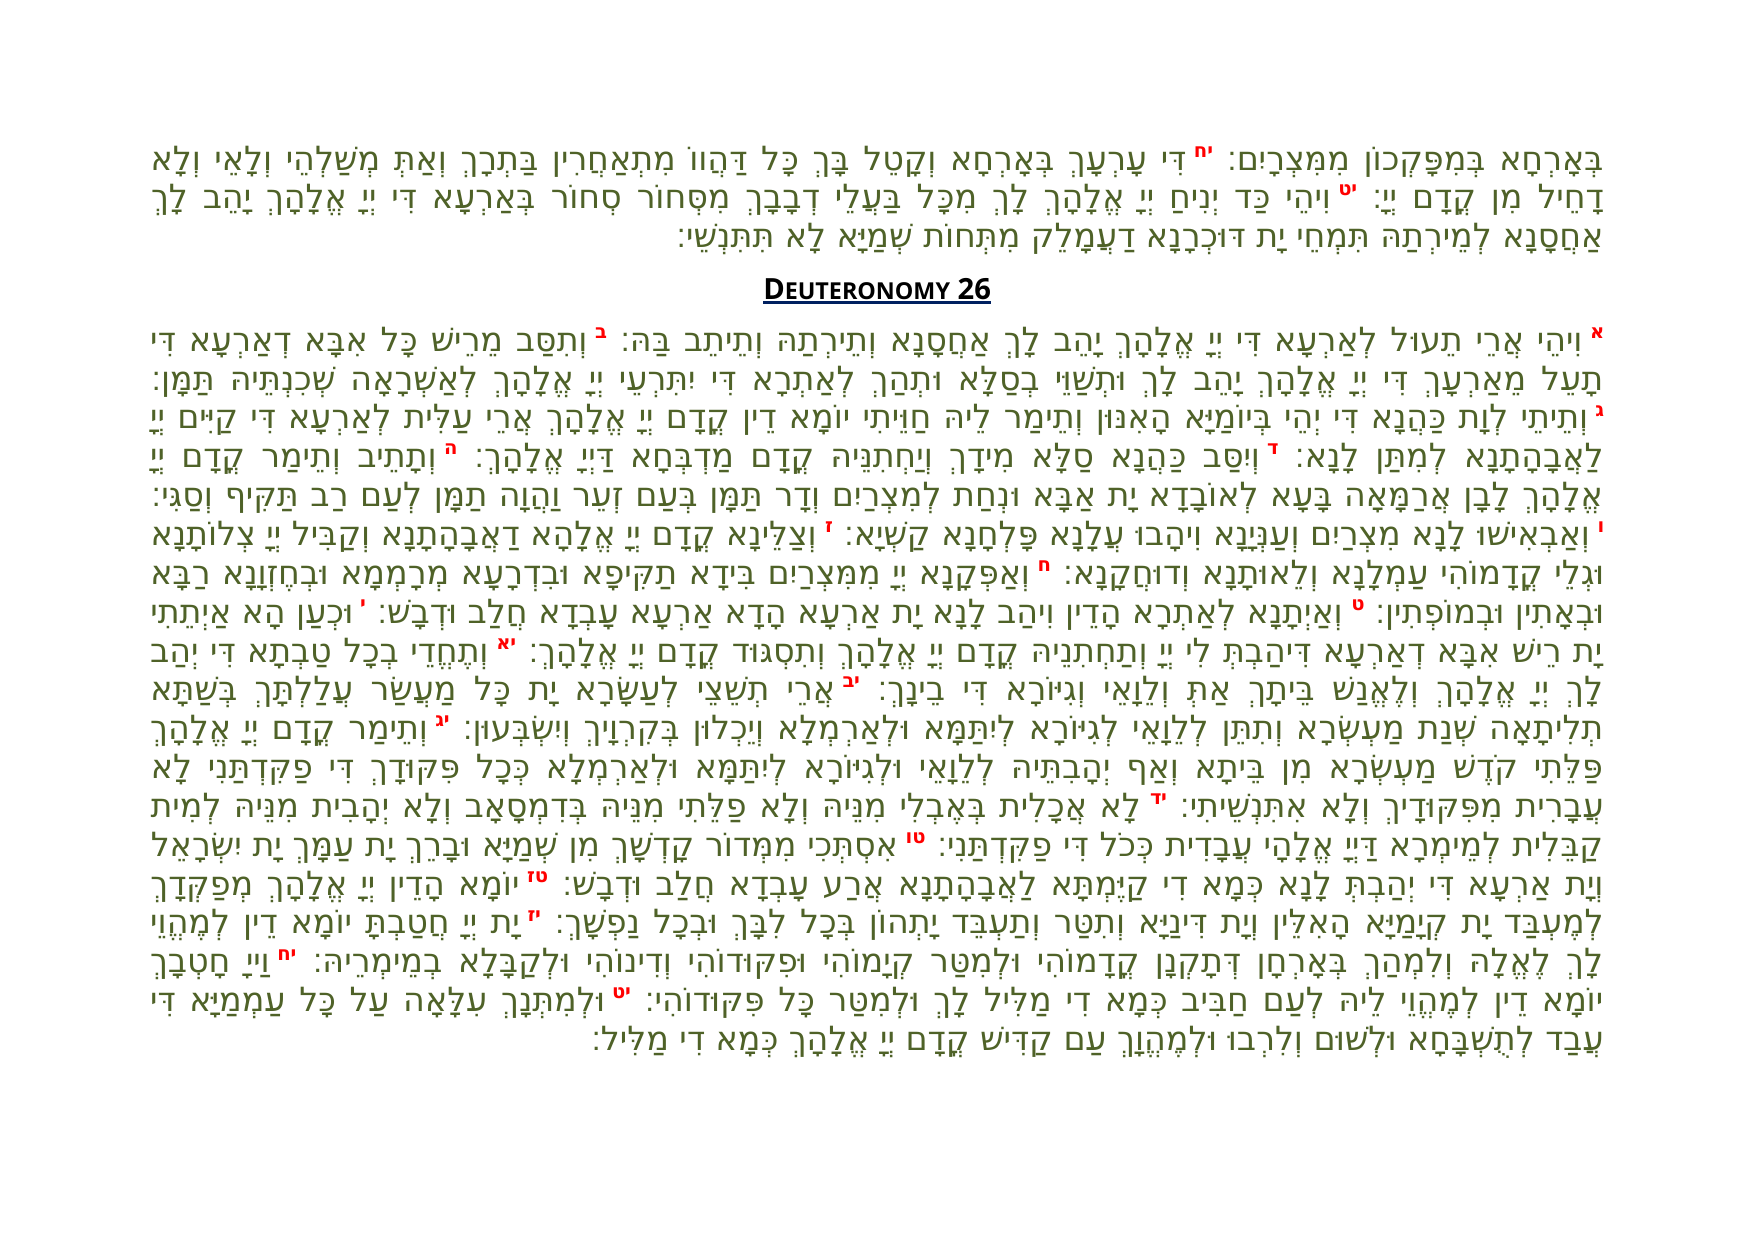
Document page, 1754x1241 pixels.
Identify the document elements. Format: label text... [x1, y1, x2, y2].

text Deuteronomy 26 [150, 268, 1604, 308]
text בְּאָרְחָא בְּמִפָּקְכוֹן מִמִּצְרָיִם׃ יח דִּי עָרְעָךְ בְּאָרְחָא וְקָטֵל בָּךְ כָּל דַּהֲווֹ מִתְאַחֲרִין בַּתְרָךְ וְאַתְּ מְשַׁלְהֵי וְלָאֵי וְלָא דָחֵיל מִן קֳדָם יְיָ׃ יט וִיהֵי כַּד יְנִיחַ יְיָ אֱלָהָךְ לָךְ מִכָּל בַּעֲלֵי דְבָבָךְ מִסְּחוֹר סְחוֹר בְּאַרְעָא דִּי יְיָ אֱלָהָךְ יָהֵב לָךְ אַחֲסָנָא לְמֵירְתַהּ תִּמְחֵי יָת דּוּכְרָנָא דַעֲמָלֵק מִתְּחוֹת שְׁמַיָּא לָא תִּתִּנְשֵׁי׃ [150, 139, 1604, 256]
text א וִיהֵי אֲרֵי תֵעוּל לְאַרְעָא דִּי יְיָ אֱלָהָךְ יָהֵב לָךְ אַחֲסָנָא וְתֵירְתַהּ וְתֵיתֵב בַּהּ׃ ב וְתִסַּב מֵרֵישׁ כָּל אִבָּא דְאַרְעָא דִּי תָעֵל מֵאַרְעָךְ דִּי יְיָ אֱלָהָךְ יָהֵב לָךְ וּתְשַׁוֵּי בְסַלָּא וּתְהַךְ לְאַתְרָא דִּי יִתִּרְעֵי יְיָ אֱלָהָךְ לְאַשְׁרָאָה שְׁכִנְתֵּיהּ תַּמָּן׃ ג וְתֵיתֵי לְוָת כַּהֲנָא דִּי יְהֵי בְּיוֹמַיָּא הָאִנּוּן וְתֵימַר לֵיהּ חַוֵּיתִי יוֹמָא דֵין קֳדָם יְיָ אֱלָהָךְ אֲרֵי עַלִּית לְאַרְעָא דִּי קַיִּים יְיָ לַאֲבָהָתָנָא לְמִתַּן לָנָא׃ ד וְיִסַּב כַּהֲנָא סַלָּא מִידָךְ וְיַחְתִנֵּיהּ קֳדָם מַדְבְּחָא דַּיְיָ אֱלָהָךְ׃ ה וְתָתֵיב וְתֵימַר קֳדָם יְיָ אֱלָהָךְ לָבָן אֲרַמָּאָה בָּעָא לְאוֹבָדָא יָת אַבָּא וּנְחַת לְמִצְרַיִם וְדָר תַּמָּן בְּעַם זְעֵר וַהֲוָה תַמָּן לְעַם רַב תַּקִּיף וְסַגִּי׃ ו וְאַבְאִישׁוּ לָנָא מִצְרַיִם וְעַנְּיָנָא וִיהָבוּ עֲלָנָא פָּלְחָנָא קַשְׁיָא׃ ז וְצַלֵּינָא קֳדָם יְיָ אֱלָהָא דַאֲבָהָתָנָא וְקַבִּיל יְיָ צְלוֹתָנָא וּגְלֵי קֳדָמוֹהִי עַמְלָנָא וְלֵאוּתָנָא וְדוּחֲקָנָא׃ ח וְאַפְּקָנָא יְיָ מִמִּצְרַיִם בִּידָא תַקִּיפָא וּבִדְרָעָא מְרָמְמָא וּבְחֶזְוָנָא רַבָּא וּבְאָתִין וּבְמוֹפְתִין׃ ט וְאַיְתָנָא לְאַתְרָא הָדֵין וִיהַב לָנָא יָת אַרְעָא הָדָא אַרְעָא עָבְדָא חֲלַב וּדְבָשׁ׃ י וּכְעַן הָא אַיְתֵתִי יָת רֵישׁ אִבָּא דְאַרְעָא דִּיהַבְתְּ לִי יְיָ וְתַחְתִנֵיהּ קֳדָם יְיָ אֱלָהָךְ וְתִסְגּוּד קֳדָם יְיָ אֱלָהָךְ׃ יא וְתֶחֱדֵי בְכָל טַבְתָא דִּי יְהַב לָךְ יְיָ אֱלָהָךְ וְלֶאֱנַשׁ בֵּיתָךְ אַתְּ וְלֵוָאֵי וְגִיּוֹרָא דִּי בֵינָךְ׃ יב אֲרֵי תְשֵׁצֵי לְעַשָּׂרָא יָת כָּל מַעֲשַׂר עֲלַלְתָּךְ בְּשַׁתָּא תְלִיתָאָה שְׁנַת מַעְשְׂרָא וְתִתֵּן לְלֵוָאֵי לְגִיּוֹרָא לְיִתַּמָּא וּלְאַרְמְלָא וְיֵכְלוּן בְּקִרְוָיךְ וְיִשְׂבְּעוּן׃ יג וְתֵימַר קֳדָם יְיָ אֱלָהָךְ פַּלֵּתִי קֹדֶשׁ מַעְשְׂרָא מִן בֵּיתָא וְאַף יְהָבִתֵּיהּ לְלֵוָאֵי וּלְגִיּוֹרָא לְיִתַּמָּא וּלְאַרְמְלָא כְּכָל פִּקּוּדָךְ דִּי פַקִּדְתַּנִי לָא עֲבָרִית מִפִּקּוּדָיךְ וְלָא אִתִּנְשֵׁיתִי׃ יד לָא אֲכָלִית בְּאֶבְלִי מִנֵּיהּ וְלָא פַלֵּתִי מִנֵּיהּ בְּדִמְסָאָב וְלָא יְהָבִית מִנֵּיהּ לְמִית קַבֵּלִית לְמֵימְרָא דַּיְיָ אֱלָהָי עֲבָדִית כְּכֹל דִּי פַקִּדְתַּנִי׃ טו אִסְתְּכִי מִמְּדוֹר קָדְשָׁךְ מִן שְׁמַיָּא וּבָרֵךְ יָת עַמָּךְ יָת יִשְׂרָאֵל וְיָת אַרְעָא דִּי יְהַבְתְּ לָנָא כְּמָא דִי קַיֶּמְתָּא לַאֲבָהָתָנָא אֲרַע עָבְדָא חֲלַב וּדְבָשׁ׃ טז יוֹמָא הָדֵין יְיָ אֱלָהָךְ מְפַקְּדָךְ לְמֶעְבַּד יָת קְיָמַיָּא הָאִלֵּין וְיָת דִּינַיָּא וְתִטַּר וְתַעְבֵּד יָתְהוֹן בְּכָל לִבָּךְ וּבְכָל נַפְשָׁךְ׃ יז יָת יְיָ חֲטַבְתָּ יוֹמָא דֵין לְמֶהֱוֵי לָךְ לֶאֱלָהּ וְלִמְהַךְ בְּאָרְחָן דְּתָקְנָן קֳדָמוֹהִי וּלְמִטַּר קְיָמוֹהִי וּפִקּוּדוֹהִי וְדִינוֹהִי וּלְקַבָּלָא בְמֵימְרֵיהּ׃ יח וַייָ חָטְבָךְ יוֹמָא דֵין לְמֶהֱוֵי לֵיהּ לְעַם חַבִּיב כְּמָא דִי מַלִּיל לָךְ וּלְמִטַּר כָּל פִּקּוּדוֹהִי׃ יט וּלְמִתְּנָךְ עִלָּאָה עַל כָּל עַמְמַיָּא דִּי עֲבַד לְתֻשְׁבָּחָא וּלְשׁוּם וְלִרְבוּ וּלְמֶהֱוָךְ עַם קַדִּישׁ קֳדָם יְיָ אֱלָהָךְ כְּמָא דִי מַלִּיל׃ [150, 320, 1604, 1058]
